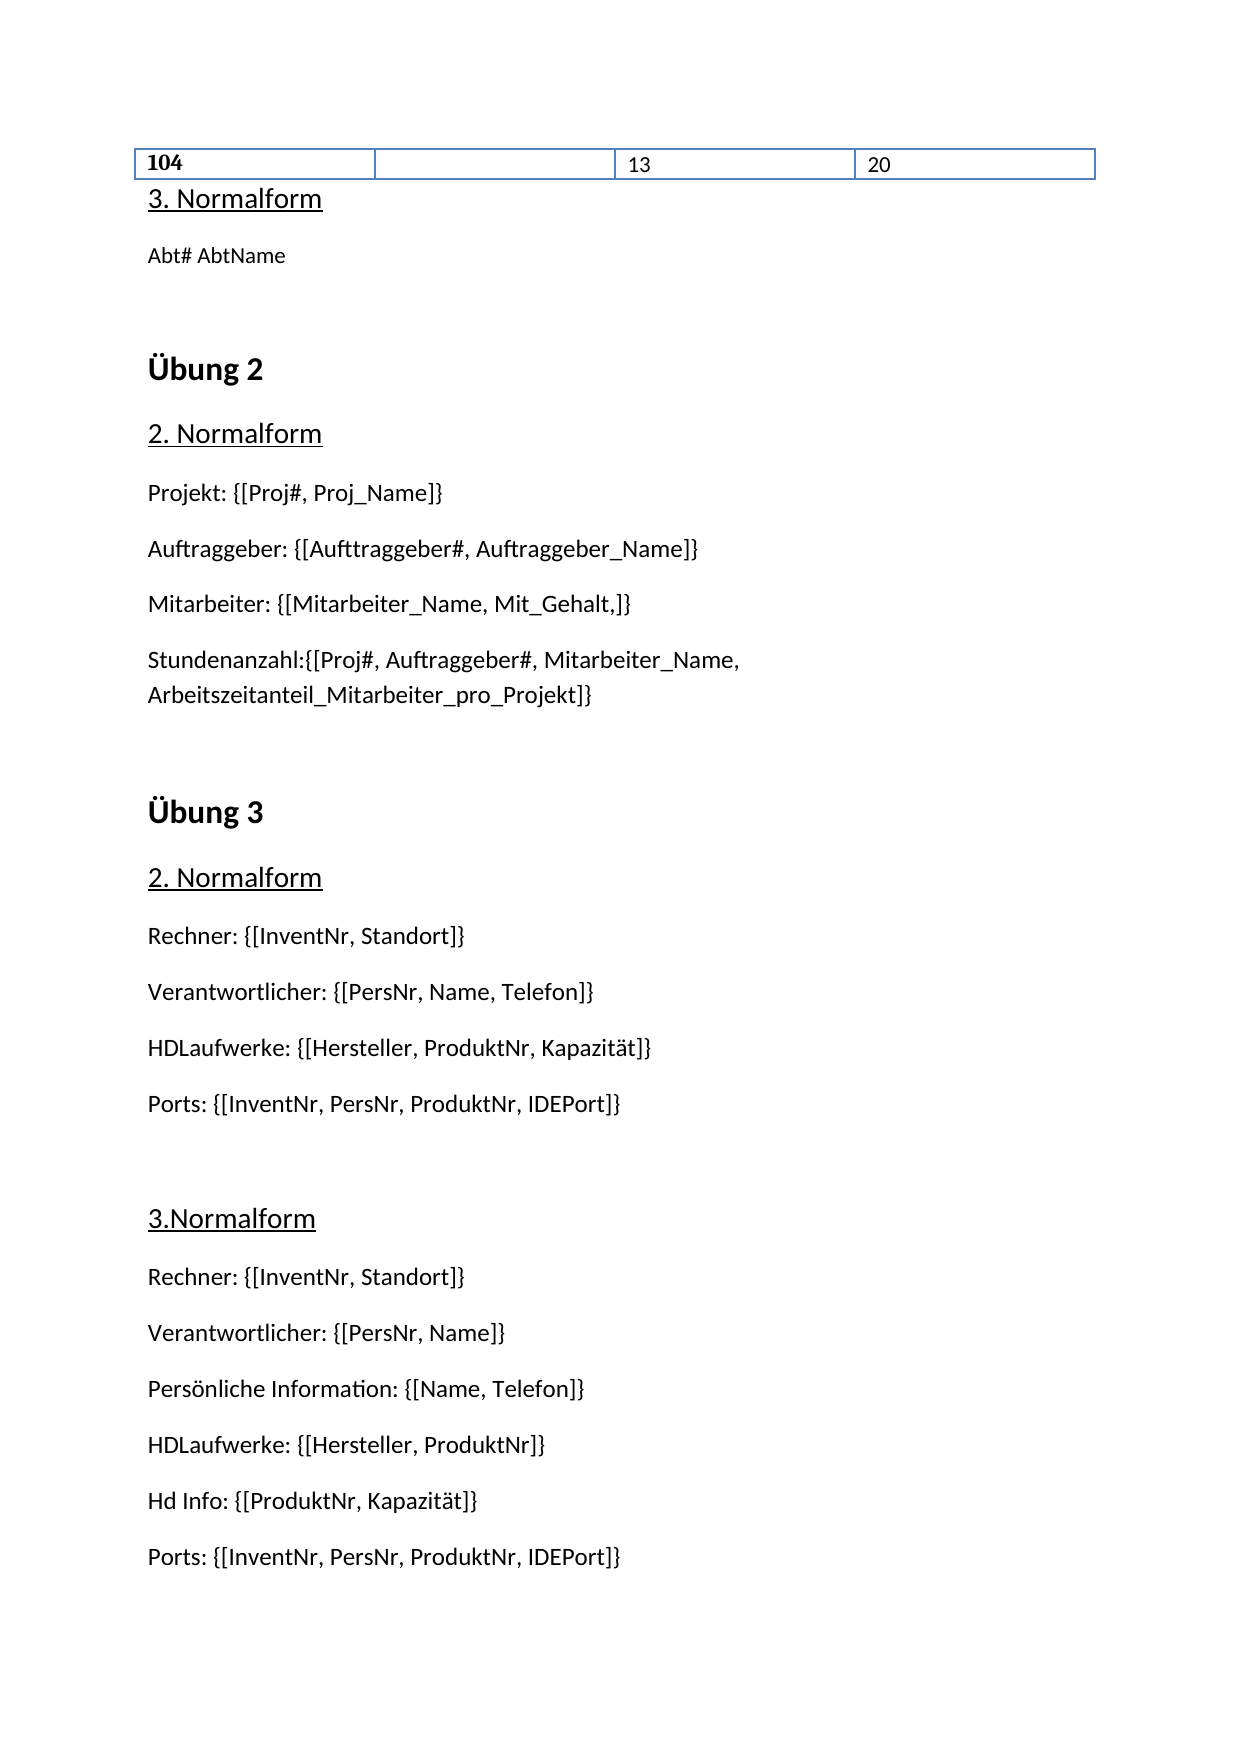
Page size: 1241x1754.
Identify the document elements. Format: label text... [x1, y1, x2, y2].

table_cell 13 [616, 150, 854, 178]
text Abt# AbtName [148, 242, 1093, 269]
text HDLaufwerke: {[Hersteller, ProduktNr, Kapazität]} [148, 1032, 1093, 1063]
text 3.Normalform [148, 1200, 1093, 1235]
text Hd Info: {[ProduktNr, Kapazität]} [148, 1485, 1093, 1515]
text Ports: {[InventNr, PersNr, ProduktNr, IDEPort]} [148, 1541, 1093, 1571]
text Persönliche Information: {[Name, Telefon]} [148, 1373, 1093, 1404]
table_cell [376, 150, 614, 178]
text Übung 2 [148, 348, 1093, 388]
text Verantwortlicher: {[PersNr, Name]} [148, 1317, 1093, 1348]
text Übung 3 [148, 791, 1093, 832]
text Projekt: {[Proj#, Proj_Name]} [148, 477, 1093, 507]
text 2. Normalform [148, 415, 1093, 451]
text 2. Normalform [148, 859, 1093, 894]
text Rechner: {[InventNr, Standort]} [148, 921, 1093, 951]
text 3. Normalform [148, 180, 1093, 215]
text Mitarbeiter: {[Mitarbeiter_Name, Mit_Gehalt,]} [148, 589, 1093, 619]
text Stundenanzahl:{[Proj#, Auftraggeber#, Mitarbeiter_Name, Arbeitszeitanteil_Mitarbeiter_pro_Projekt]} [148, 644, 1093, 710]
text Ports: {[InventNr, PersNr, ProduktNr, IDEPort]} [148, 1088, 1093, 1118]
text HDLaufwerke: {[Hersteller, ProduktNr]} [148, 1429, 1093, 1459]
text Rechner: {[InventNr, Standort]} [148, 1261, 1093, 1292]
table_cell 20 [856, 150, 1094, 178]
text Auftraggeber: {[Aufttraggeber#, Auftraggeber_Name]} [148, 533, 1093, 563]
text Verantwortlicher: {[PersNr, Name, Telefon]} [148, 976, 1093, 1007]
table_cell 104 [136, 150, 374, 178]
